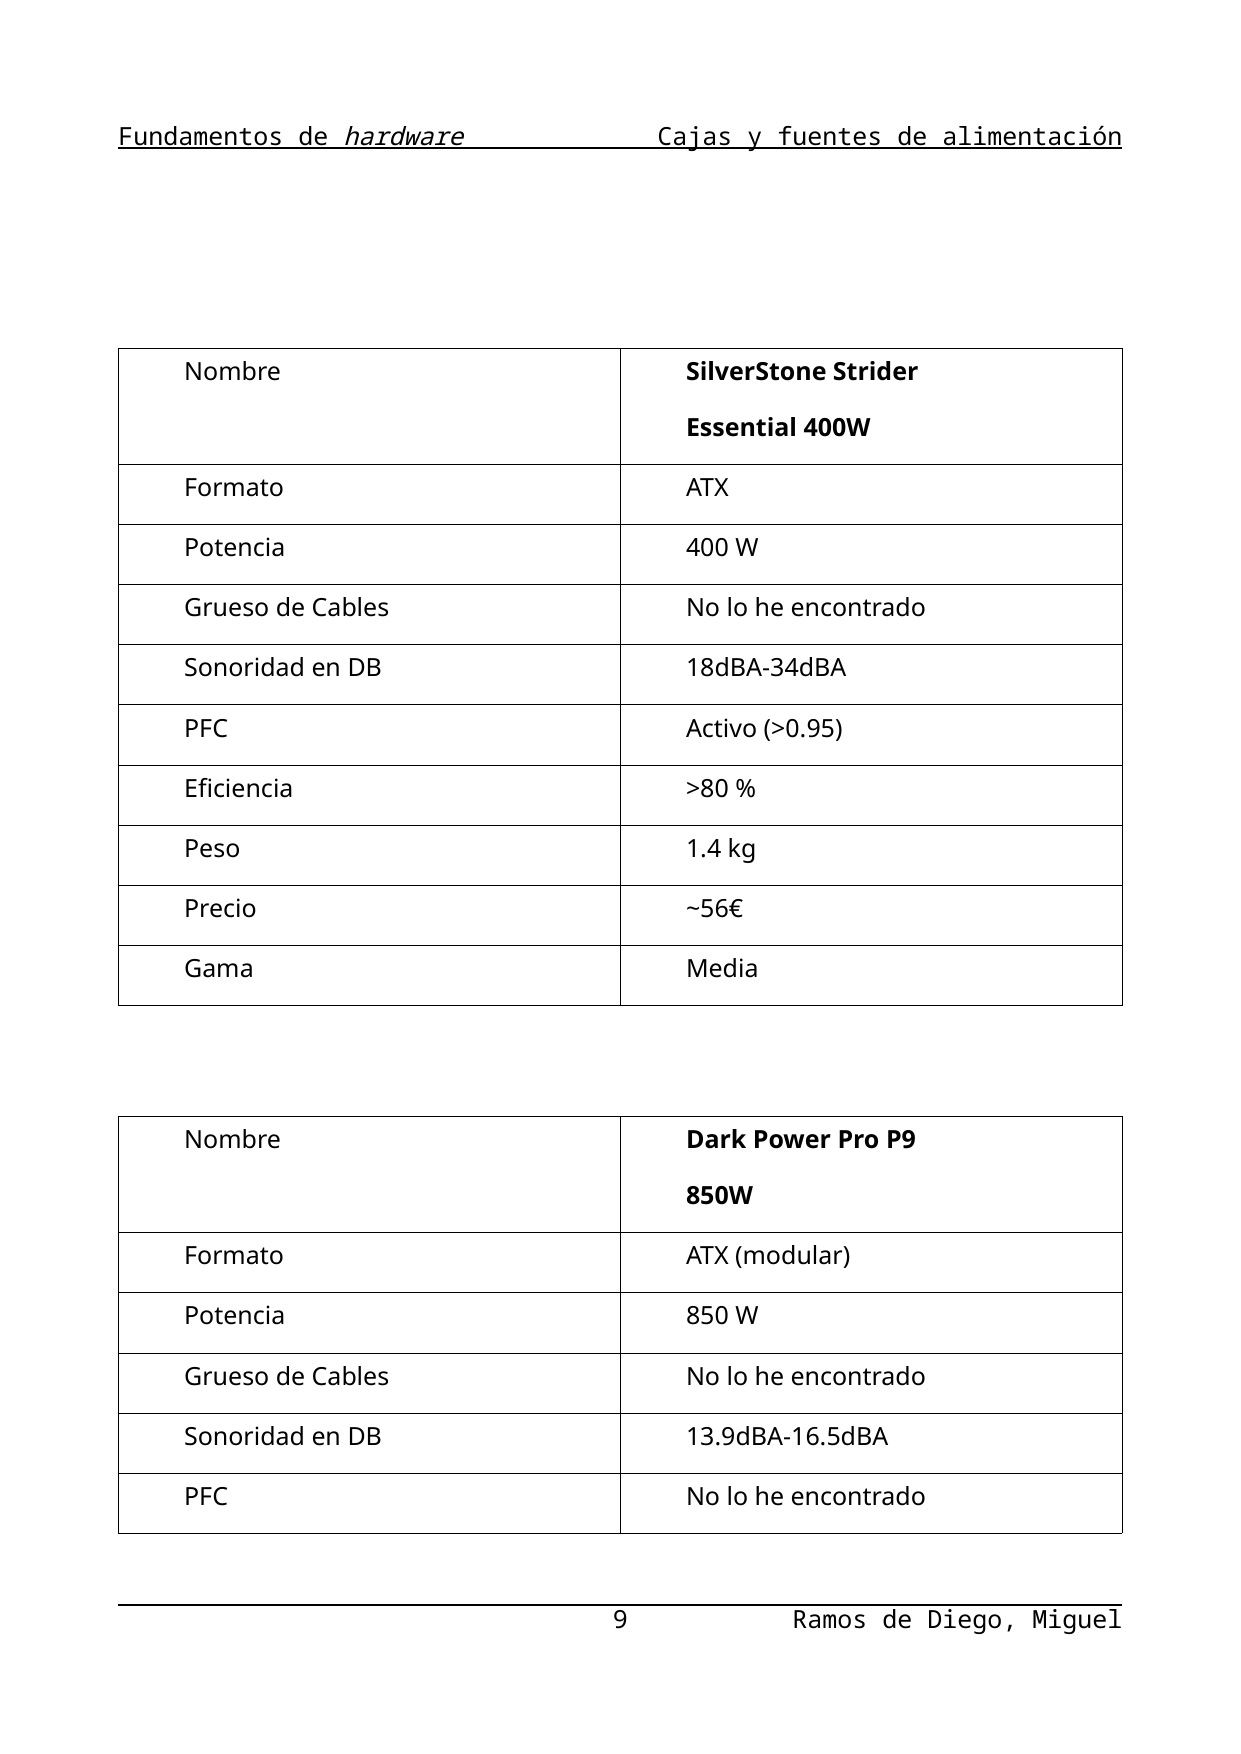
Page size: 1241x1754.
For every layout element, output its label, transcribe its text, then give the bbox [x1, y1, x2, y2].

table_cell PFC [119, 705, 620, 764]
table_cell Potencia [119, 525, 620, 584]
table_cell No lo he encontrado [621, 1354, 1122, 1413]
table_cell Peso [119, 826, 620, 885]
table_header Nombre [119, 349, 620, 463]
table_header Dark Power Pro P9 850W [621, 1117, 1122, 1232]
table_cell Formato [119, 1233, 620, 1292]
table_cell 850 W [621, 1293, 1122, 1352]
table_cell Sonoridad en DB [119, 1414, 620, 1473]
table_cell 18dBA-34dBA [621, 645, 1122, 704]
table_header SilverStone Strider Essential 400W [621, 349, 1122, 463]
table_cell Grueso de Cables [119, 1354, 620, 1413]
table_cell ATX [621, 465, 1122, 524]
table_cell Media [621, 946, 1122, 1005]
table_cell No lo he encontrado [621, 585, 1122, 644]
table_cell >80 % [621, 766, 1122, 825]
table_cell Precio [119, 886, 620, 945]
table_header Nombre [119, 1117, 620, 1232]
table_cell ~56€ [621, 886, 1122, 945]
table_cell 400 W [621, 525, 1122, 584]
table_cell Eficiencia [119, 766, 620, 825]
table_cell Activo (>0.95) [621, 705, 1122, 764]
table_cell 1.4 kg [621, 826, 1122, 885]
table_cell Gama [119, 946, 620, 1005]
table_cell No lo he encontrado [621, 1474, 1122, 1533]
table_cell PFC [119, 1474, 620, 1533]
table_cell 13.9dBA-16.5dBA [621, 1414, 1122, 1473]
table_cell ATX (modular) [621, 1233, 1122, 1292]
table_cell Grueso de Cables [119, 585, 620, 644]
table_cell Sonoridad en DB [119, 645, 620, 704]
table_cell Potencia [119, 1293, 620, 1352]
table_cell Formato [119, 465, 620, 524]
